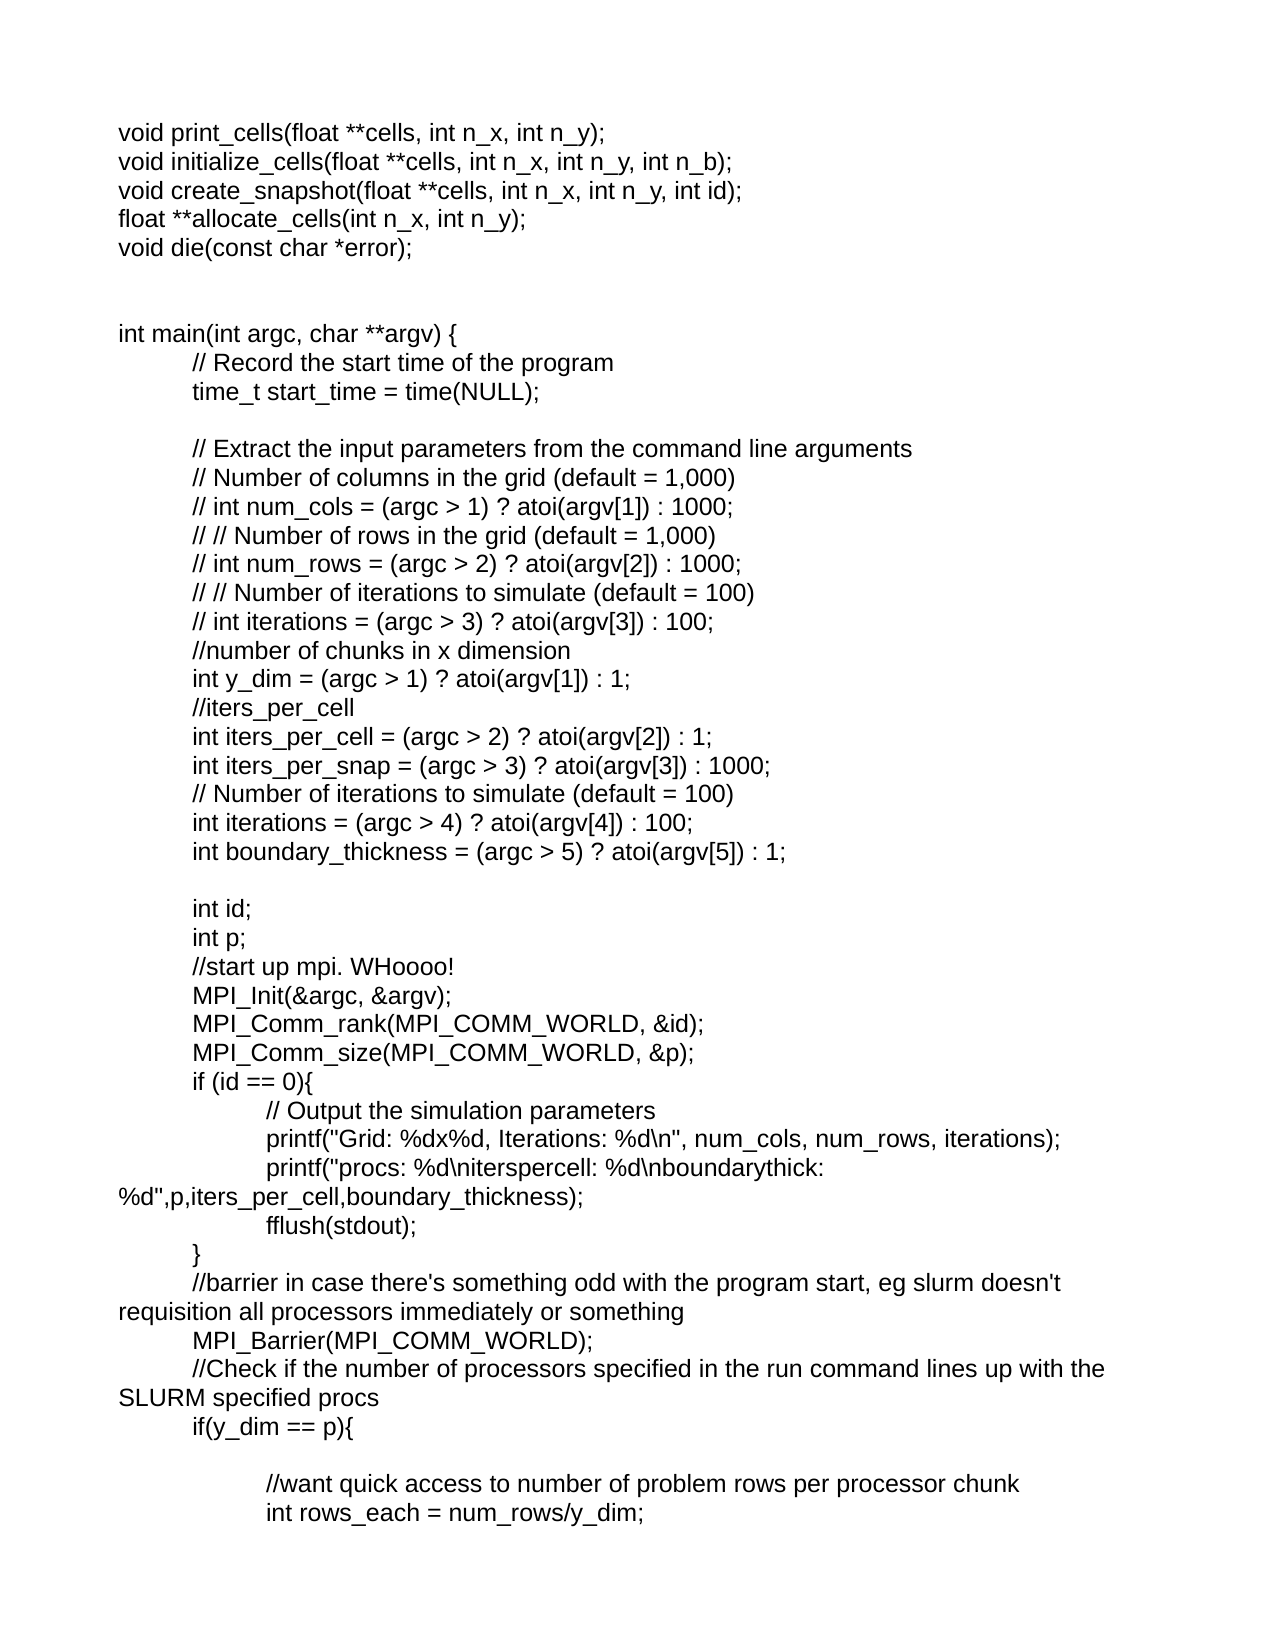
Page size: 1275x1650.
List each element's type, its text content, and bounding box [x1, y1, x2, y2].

text int rows_each = num_rows/y_dim; [118, 1498, 1157, 1527]
text //start up mpi. WHoooo! [118, 952, 1157, 981]
text int id; [118, 894, 1157, 923]
text // // Number of iterations to simulate (default = 100) [118, 578, 1157, 607]
text if (id == 0){ [118, 1067, 1157, 1096]
text // Output the simulation parameters [118, 1096, 1157, 1124]
text // int num_cols = (argc > 1) ? atoi(argv[1]) : 1000; [118, 492, 1157, 521]
text // // Number of rows in the grid (default = 1,000) [118, 521, 1157, 549]
text void die(const char *error); [118, 233, 1157, 262]
text void print_cells(float **cells, int n_x, int n_y); [118, 118, 1157, 147]
text //Check if the number of processors specified in the run command lines up with the SLURM specified procs [118, 1354, 1157, 1412]
text MPI_Comm_rank(MPI_COMM_WORLD, &id); [118, 1009, 1157, 1038]
text // int iterations = (argc > 3) ? atoi(argv[3]) : 100; [118, 607, 1157, 636]
text int iters_per_snap = (argc > 3) ? atoi(argv[3]) : 1000; [118, 751, 1157, 779]
text // Number of iterations to simulate (default = 100) [118, 779, 1157, 808]
text printf("procs: %d\niterspercell: %d\nboundarythick: %d",p,iters_per_cell,boundary_thickness); [118, 1153, 1157, 1211]
text int main(int argc, char **argv) { [118, 319, 1157, 348]
text void create_snapshot(float **cells, int n_x, int n_y, int id); [118, 176, 1157, 204]
text //iters_per_cell [118, 693, 1157, 722]
text printf("Grid: %dx%d, Iterations: %d\n", num_cols, num_rows, iterations); [118, 1124, 1157, 1153]
text // Record the start time of the program [118, 348, 1157, 377]
text time_t start_time = time(NULL); [118, 377, 1157, 406]
text MPI_Comm_size(MPI_COMM_WORLD, &p); [118, 1038, 1157, 1067]
text int iters_per_cell = (argc > 2) ? atoi(argv[2]) : 1; [118, 722, 1157, 751]
text MPI_Barrier(MPI_COMM_WORLD); [118, 1326, 1157, 1354]
text int boundary_thickness = (argc > 5) ? atoi(argv[5]) : 1; [118, 837, 1157, 866]
text //barrier in case there's something odd with the program start, eg slurm doesn't requisition all processors immediately or something [118, 1268, 1157, 1326]
text // Number of columns in the grid (default = 1,000) [118, 463, 1157, 492]
text MPI_Init(&argc, &argv); [118, 981, 1157, 1009]
text // int num_rows = (argc > 2) ? atoi(argv[2]) : 1000; [118, 549, 1157, 578]
text // Extract the input parameters from the command line arguments [118, 434, 1157, 463]
text int y_dim = (argc > 1) ? atoi(argv[1]) : 1; [118, 664, 1157, 693]
text if(y_dim == p){ [118, 1412, 1157, 1441]
text int iterations = (argc > 4) ? atoi(argv[4]) : 100; [118, 808, 1157, 837]
text void initialize_cells(float **cells, int n_x, int n_y, int n_b); [118, 147, 1157, 176]
text } [118, 1239, 1157, 1268]
text int p; [118, 923, 1157, 952]
text //want quick access to number of problem rows per processor chunk [118, 1469, 1157, 1498]
text float **allocate_cells(int n_x, int n_y); [118, 204, 1157, 233]
text //number of chunks in x dimension [118, 636, 1157, 664]
text fflush(stdout); [118, 1211, 1157, 1239]
